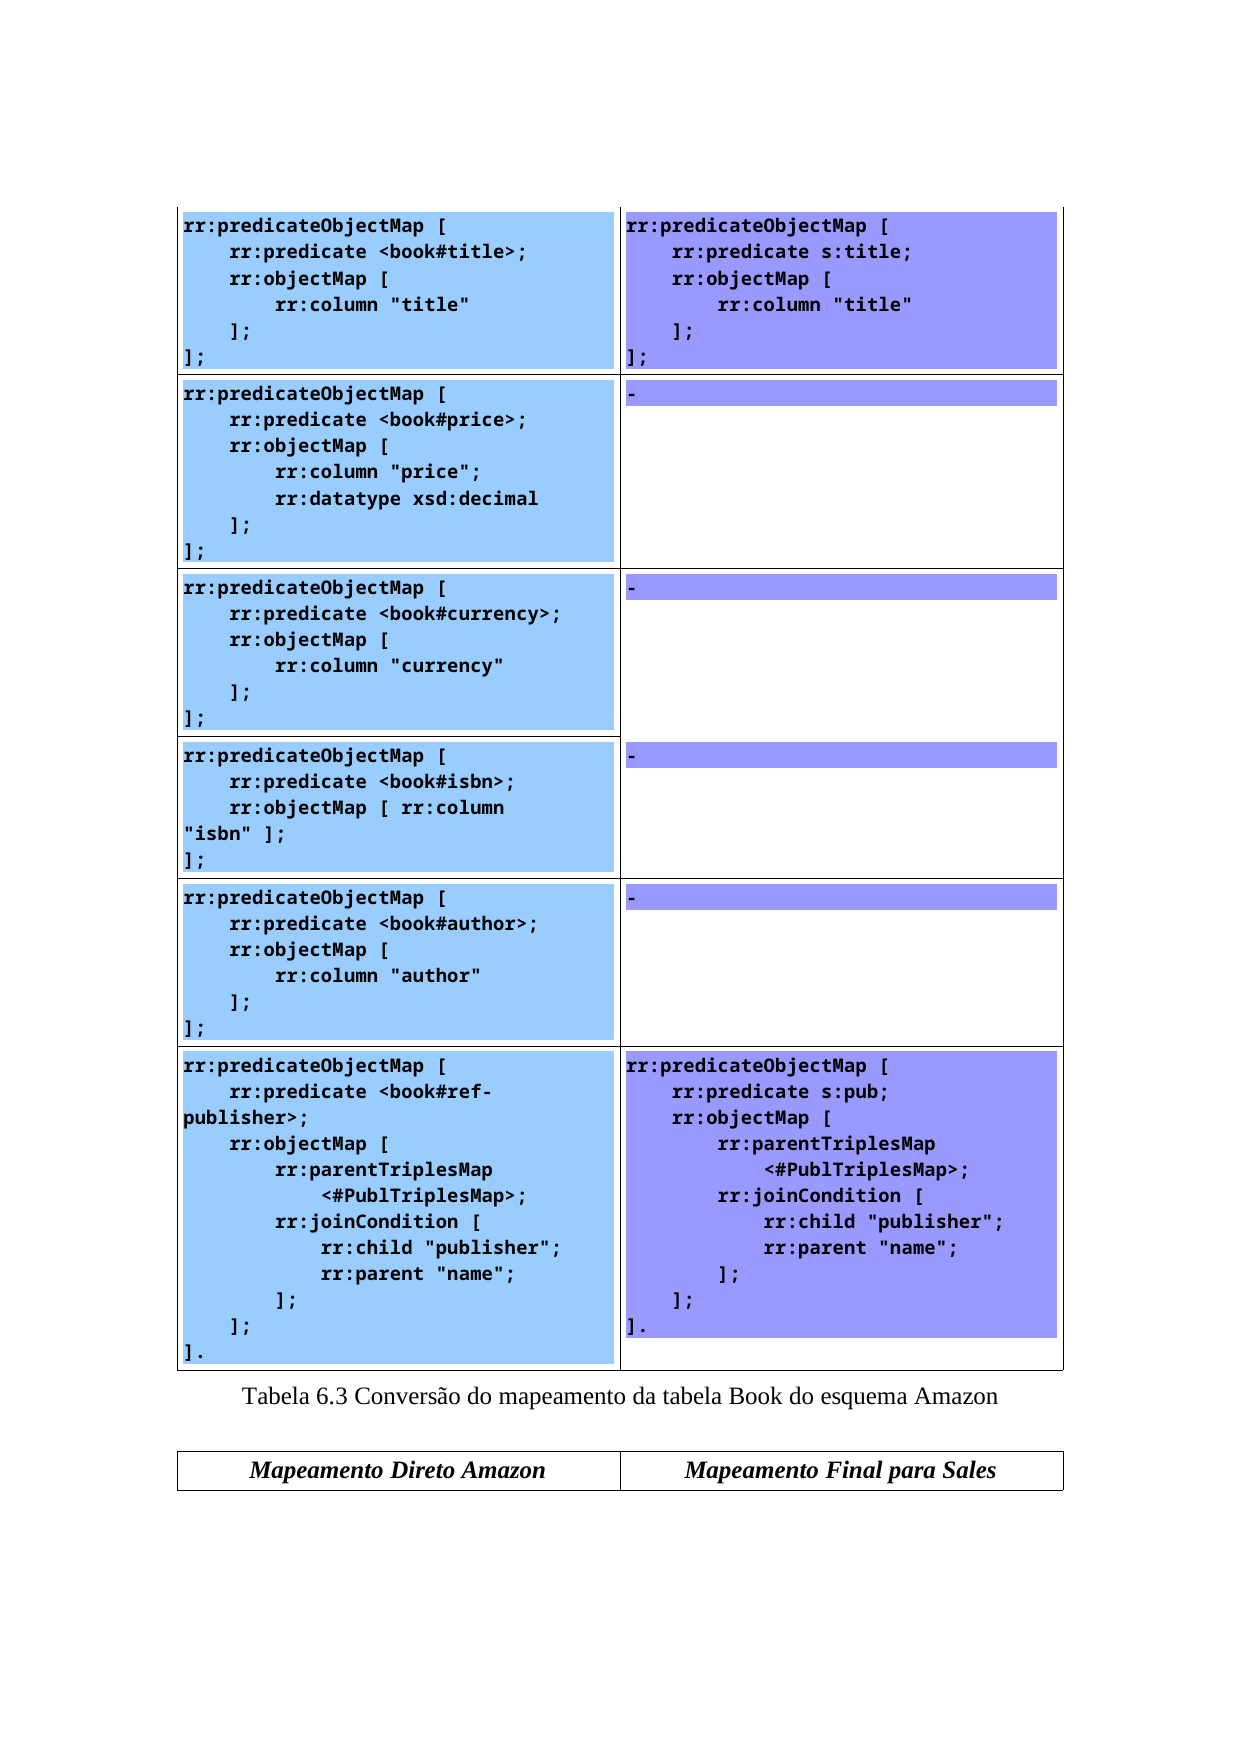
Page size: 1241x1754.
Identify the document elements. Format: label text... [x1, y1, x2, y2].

table_cell - [621, 569, 1063, 736]
table_cell rr:predicateObjectMap [ rr:predicate <book#ref-publisher>; rr:objectMap [ rr:parentTriplesMap <#PublTriplesMap>; rr:joinCondition [ rr:child "publisher"; rr:parent "name"; ]; ]; ]. [178, 1047, 620, 1370]
table_cell rr:predicateObjectMap [ rr:predicate s:pub; rr:objectMap [ rr:parentTriplesMap <#PublTriplesMap>; rr:joinCondition [ rr:child "publisher"; rr:parent "name"; ]; ]; ]. [621, 1047, 1063, 1370]
table_header Mapeamento Final para Sales [621, 1452, 1063, 1490]
table_cell - [621, 736, 1063, 878]
table_cell rr:predicateObjectMap [ rr:predicate <book#author>; rr:objectMap [ rr:column "author" ]; ]; [178, 879, 620, 1046]
list Tabela 6.3 Conversão do mapeamento da tabela Book do esquema Amazon [177, 1382, 1063, 1410]
table_header Mapeamento Direto Amazon [178, 1452, 620, 1490]
table_cell rr:predicateObjectMap [ rr:predicate <book#isbn>; rr:objectMap [ rr:column "isbn" ]; ]; [178, 737, 620, 878]
table_cell - [621, 375, 1063, 568]
table_cell rr:predicateObjectMap [ rr:predicate <book#price>; rr:objectMap [ rr:column "price"; rr:datatype xsd:decimal ]; ]; [178, 375, 620, 568]
table_cell - [621, 879, 1063, 1046]
table_cell rr:predicateObjectMap [ rr:predicate <book#title>; rr:objectMap [ rr:column "title" ]; ]; [178, 207, 620, 374]
table_cell rr:predicateObjectMap [ rr:predicate s:title; rr:objectMap [ rr:column "title" ]; ]; [621, 207, 1063, 374]
table_cell rr:predicateObjectMap [ rr:predicate <book#currency>; rr:objectMap [ rr:column "currency" ]; ]; [178, 569, 620, 736]
